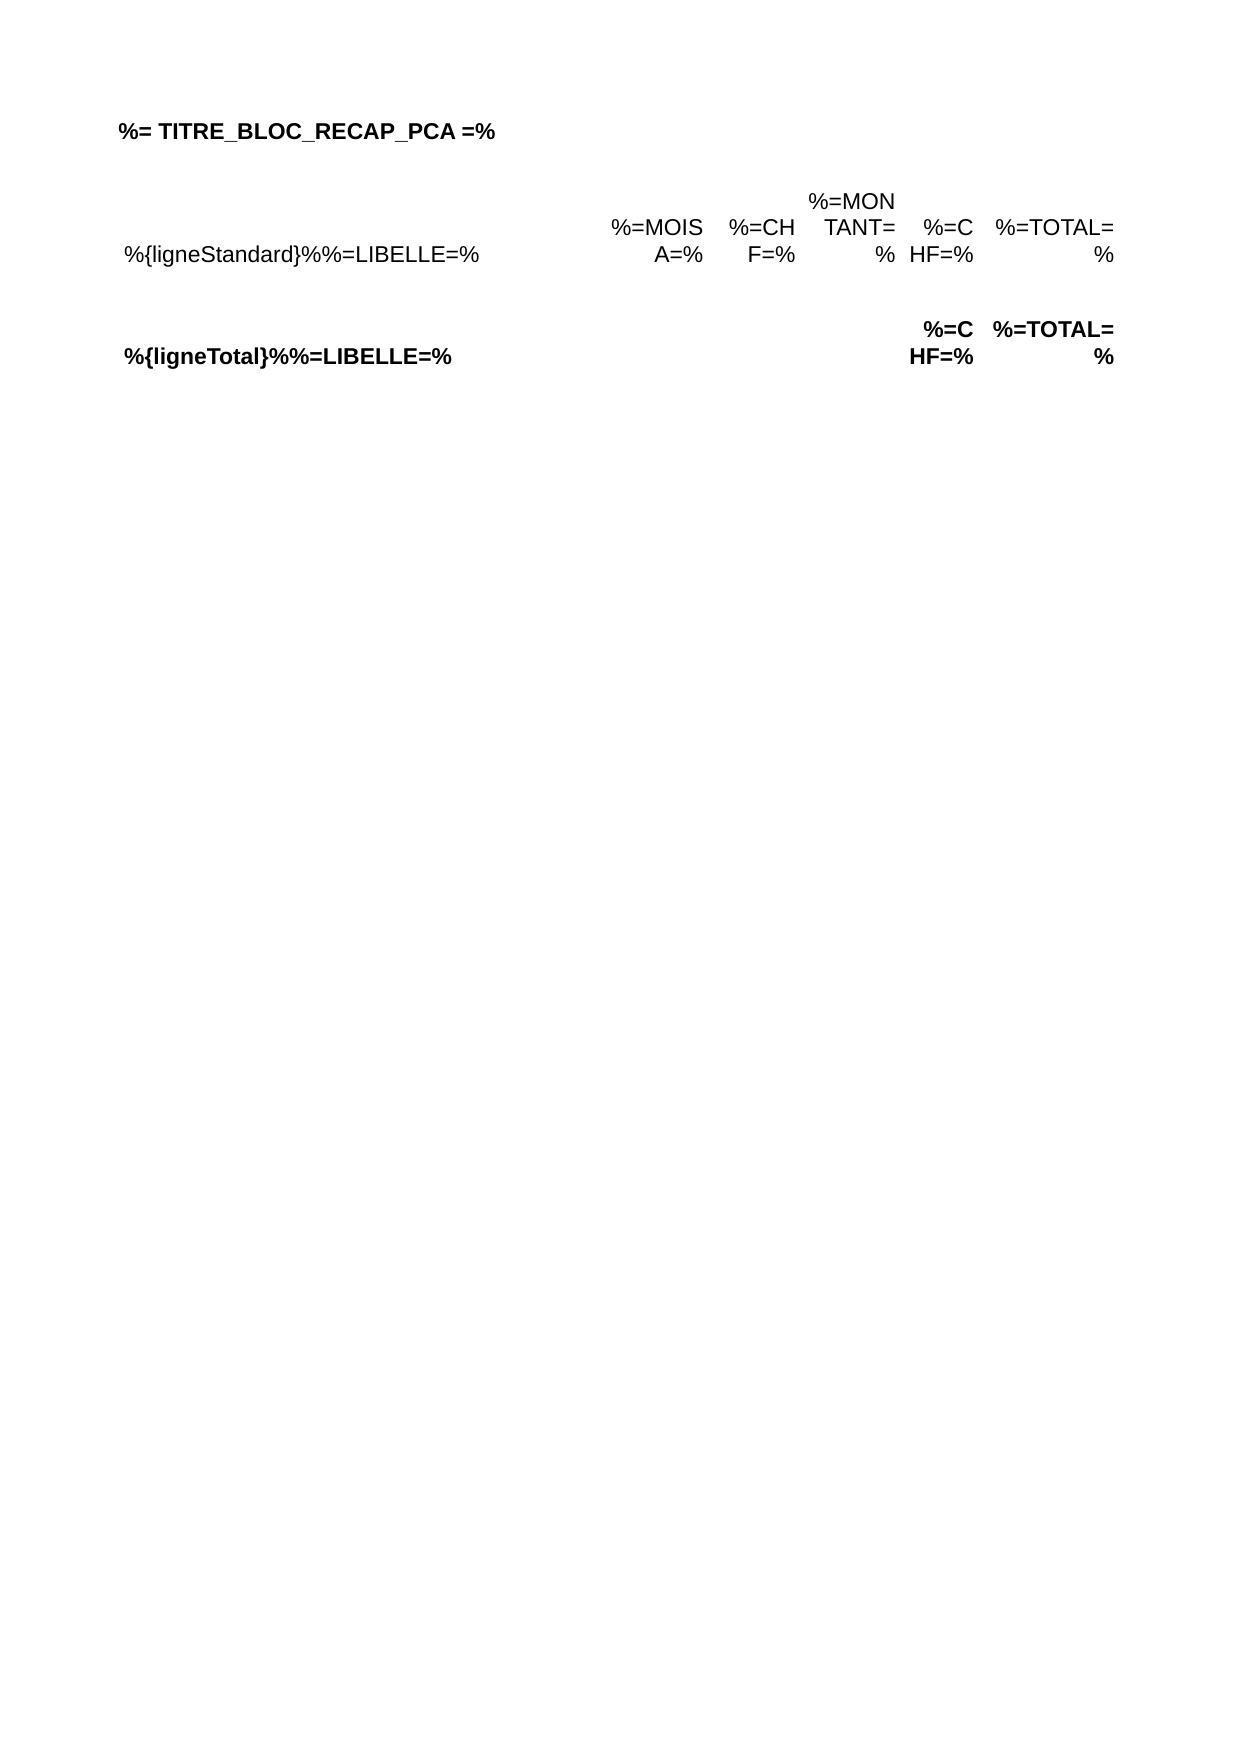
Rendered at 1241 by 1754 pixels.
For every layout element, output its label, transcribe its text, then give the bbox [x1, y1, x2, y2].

table_cell %=MOISA=% [590, 182, 709, 273]
table_cell %{ligneStandard}%%=LIBELLE=% [118, 182, 590, 273]
text %= TITRE_BLOC_RECAP_PCA =% [118, 118, 1122, 144]
table_cell [590, 311, 709, 375]
table_cell %=TOTAL=% [979, 311, 1120, 375]
table_cell %=CHF=% [901, 311, 979, 375]
table_cell [801, 311, 901, 375]
table_cell [979, 273, 1120, 311]
table_header [801, 145, 901, 182]
table_header [118, 145, 590, 182]
table_cell [590, 273, 709, 311]
table_header [901, 145, 979, 182]
table_cell [709, 273, 801, 311]
table_header [709, 145, 801, 182]
table_cell %=TOTAL=% [979, 182, 1120, 273]
table_cell %=CHF=% [901, 182, 979, 273]
table_cell [801, 273, 901, 311]
table_cell [709, 311, 801, 375]
table_cell %=CHF=% [709, 182, 801, 273]
table_header [979, 145, 1120, 182]
table_cell %=MONTANT=% [801, 182, 901, 273]
table_header [590, 145, 709, 182]
table_cell [118, 273, 590, 311]
table_cell %{ligneTotal}%%=LIBELLE=% [118, 311, 590, 375]
table_cell [901, 273, 979, 311]
